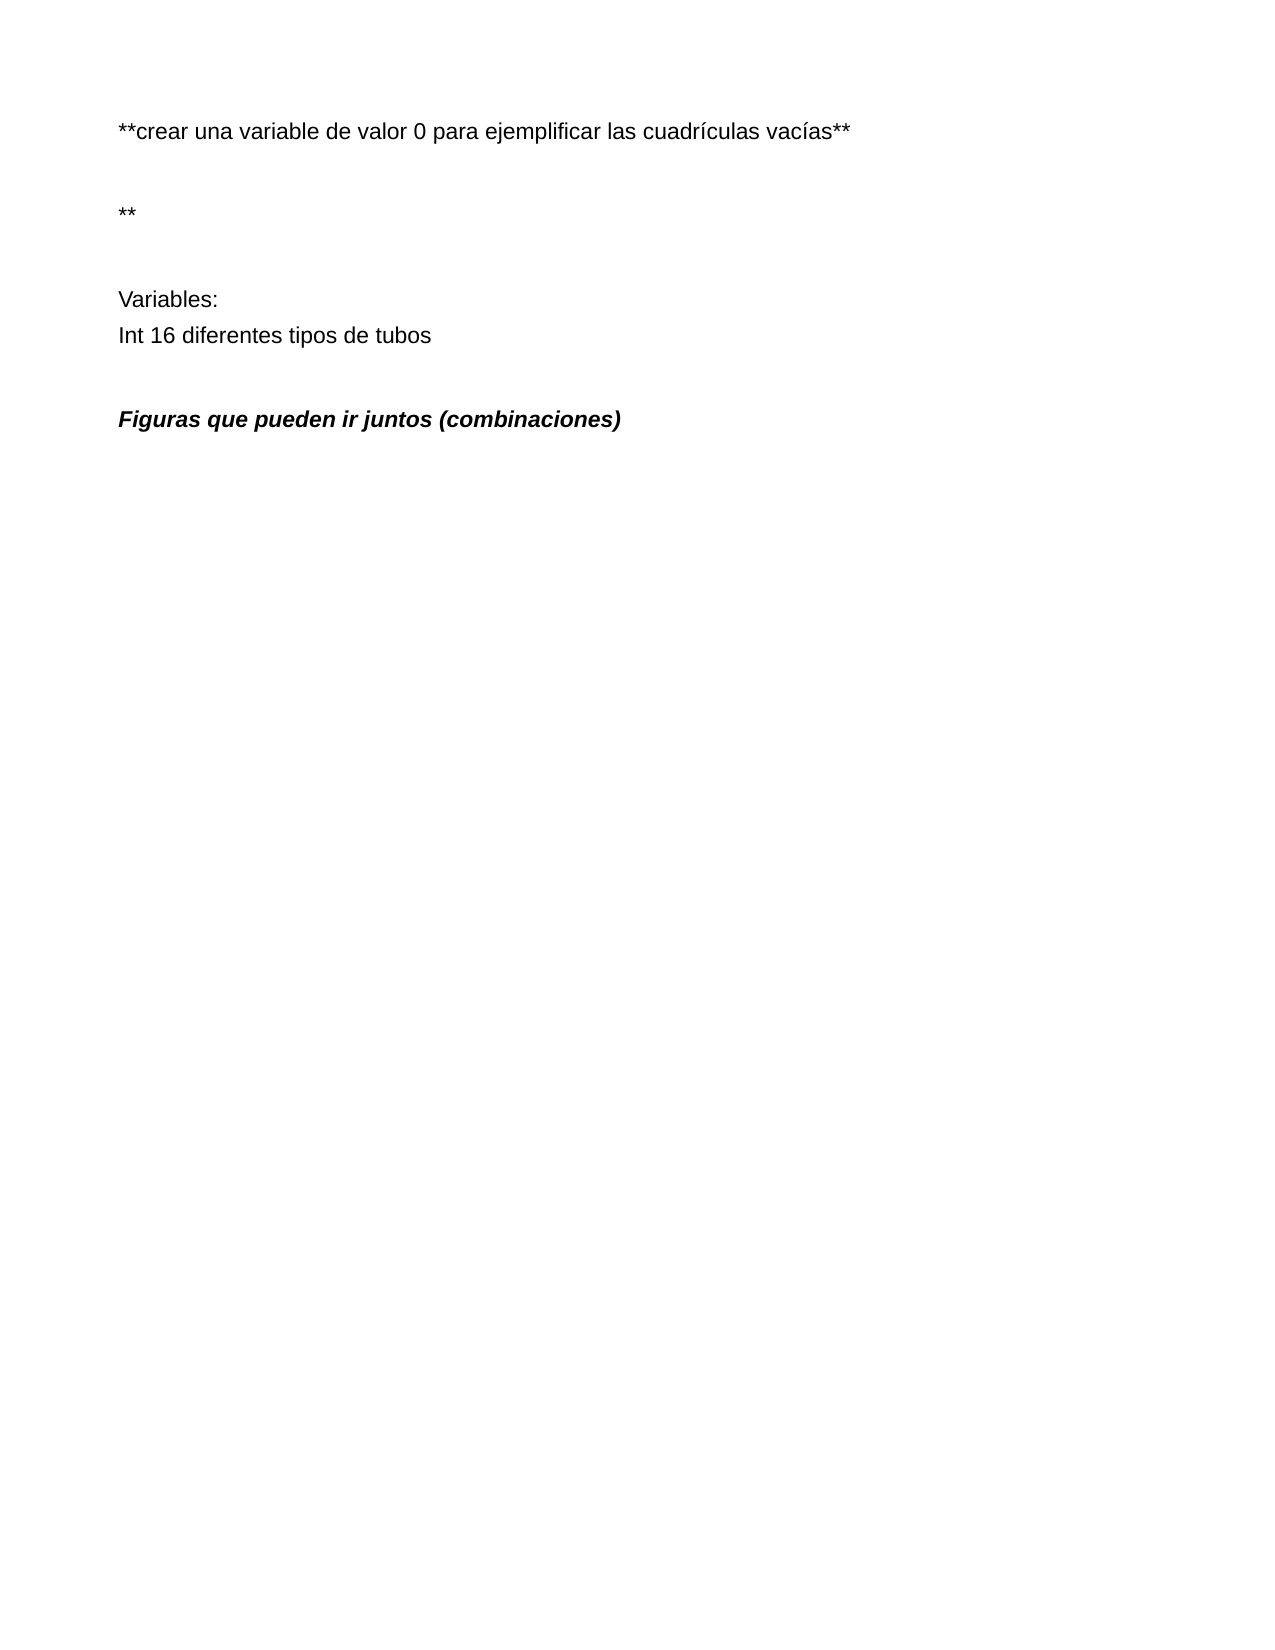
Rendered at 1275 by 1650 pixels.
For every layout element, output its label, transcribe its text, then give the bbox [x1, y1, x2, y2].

text **crear una variable de valor 0 para ejemplificar las cuadrículas vacías** [118, 118, 1157, 144]
text ** [118, 202, 1157, 228]
text Figuras que pueden ir juntos (combinaciones) [118, 406, 1157, 433]
text Variables: [118, 286, 1157, 312]
text Int 16 diferentes tipos de tubos [118, 322, 1157, 349]
